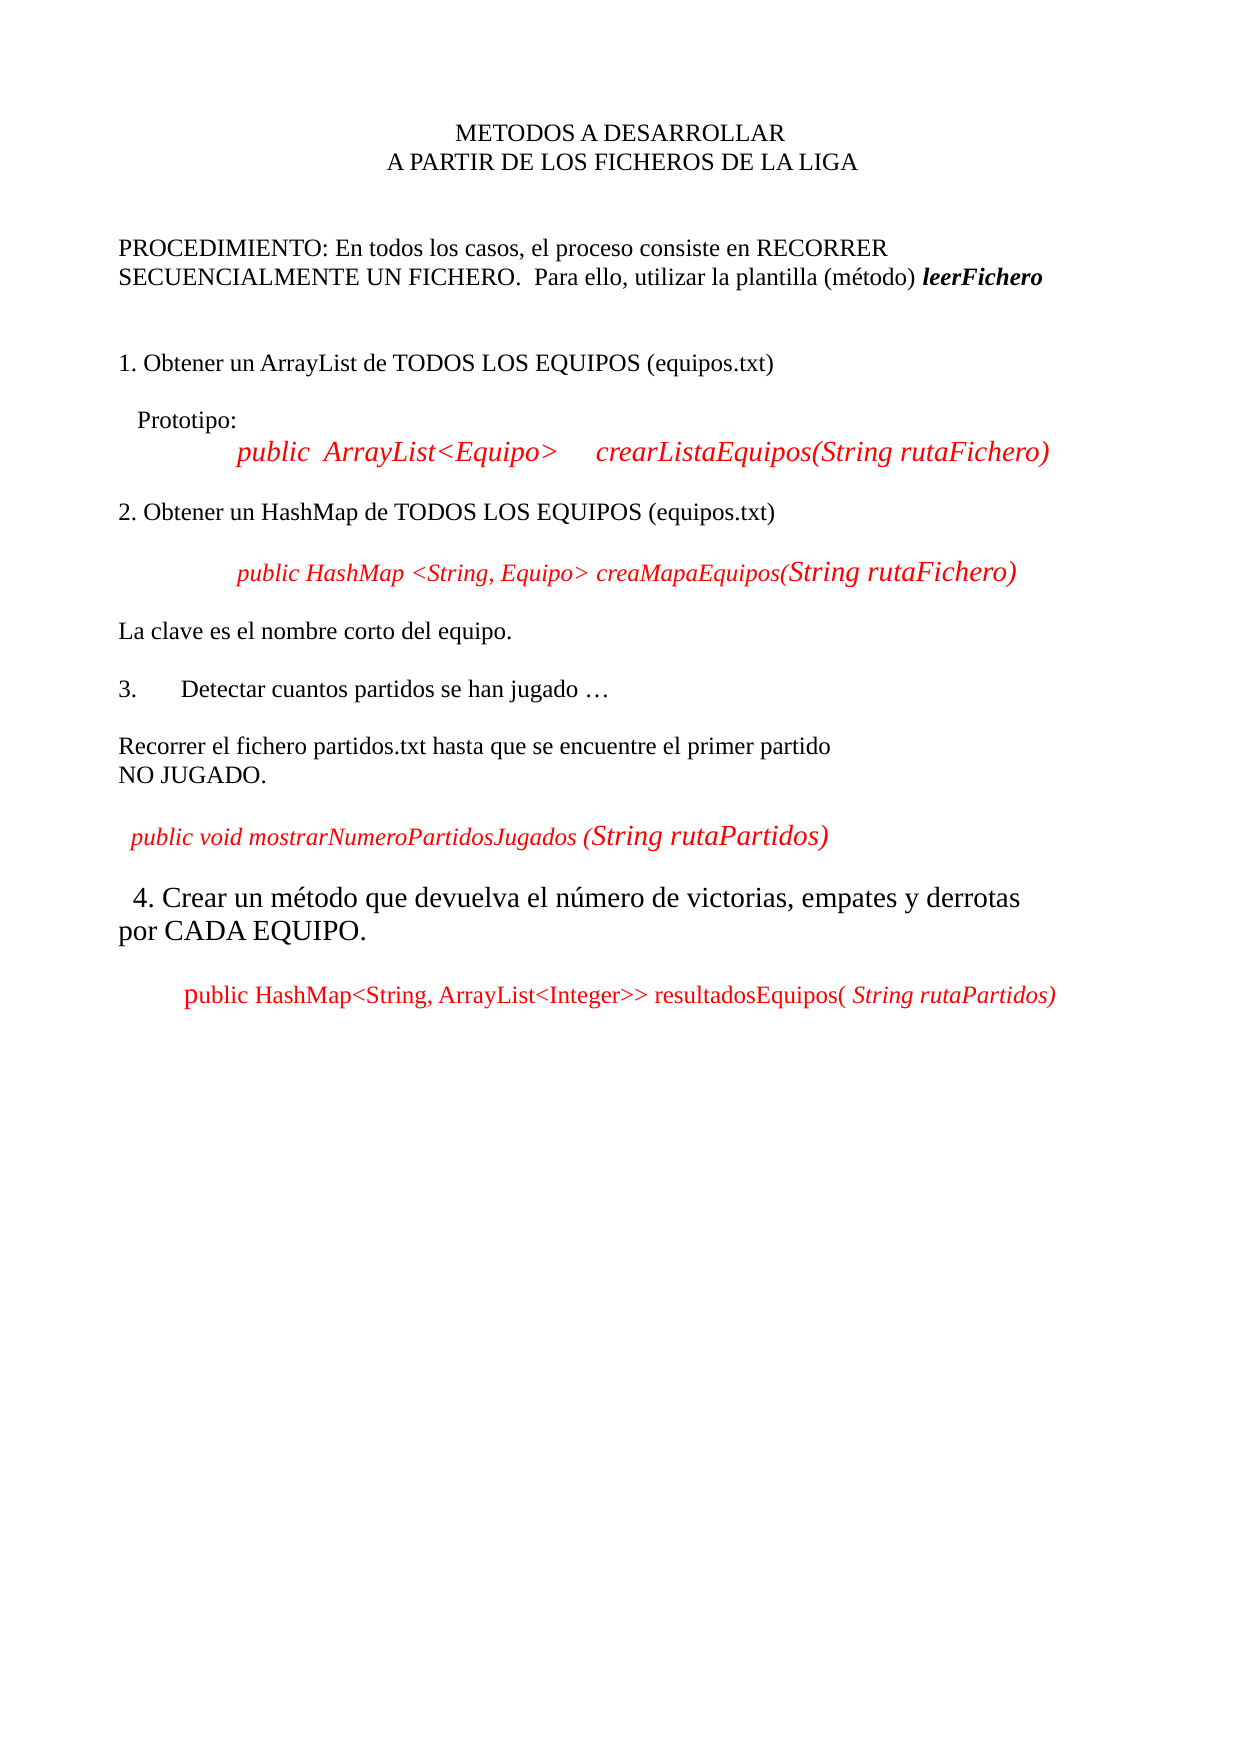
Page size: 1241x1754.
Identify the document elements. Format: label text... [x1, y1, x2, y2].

text PROCEDIMIENTO: En todos los casos, el proceso consiste en RECORRER SECUENCIALMENTE UN FICHERO. Para ello, utilizar la plantilla (método) leerFichero [118, 233, 1122, 291]
text 3. Detectar cuantos partidos se han jugado … [118, 674, 1122, 703]
text Recorrer el fichero partidos.txt hasta que se encuentre el primer partido [118, 731, 1122, 760]
text NO JUGADO. [118, 760, 1122, 789]
text 2. Obtener un HashMap de TODOS LOS EQUIPOS (equipos.txt) [118, 497, 1122, 525]
text La clave es el nombre corto del equipo. [118, 616, 1122, 645]
text public ArrayList<Equipo> crearListaEquipos(String rutaFichero) [118, 434, 1122, 468]
text 1. Obtener un ArrayList de TODOS LOS EQUIPOS (equipos.txt) [118, 348, 1122, 377]
text METODOS A DESARROLLAR [118, 118, 1122, 147]
text 44. Crear un método que devuelva el número de victorias, empates y derrotas [118, 880, 1122, 913]
text Prototipo: [118, 406, 1122, 434]
text A PARTIR DE LOS FICHEROS DE LA LIGA [118, 147, 1122, 176]
text public HashMap<String, ArrayList<Integer>> resultadosEquipos( String rutaPartidos) [118, 976, 1122, 1009]
text public void mostrarNumeroPartidosJugados (String rutaPartidos) [118, 818, 1122, 851]
text public HashMap <String, Equipo> creaMapaEquipos(String rutaFichero) [118, 554, 1122, 588]
text por CADA EQUIPO. [118, 913, 1122, 947]
